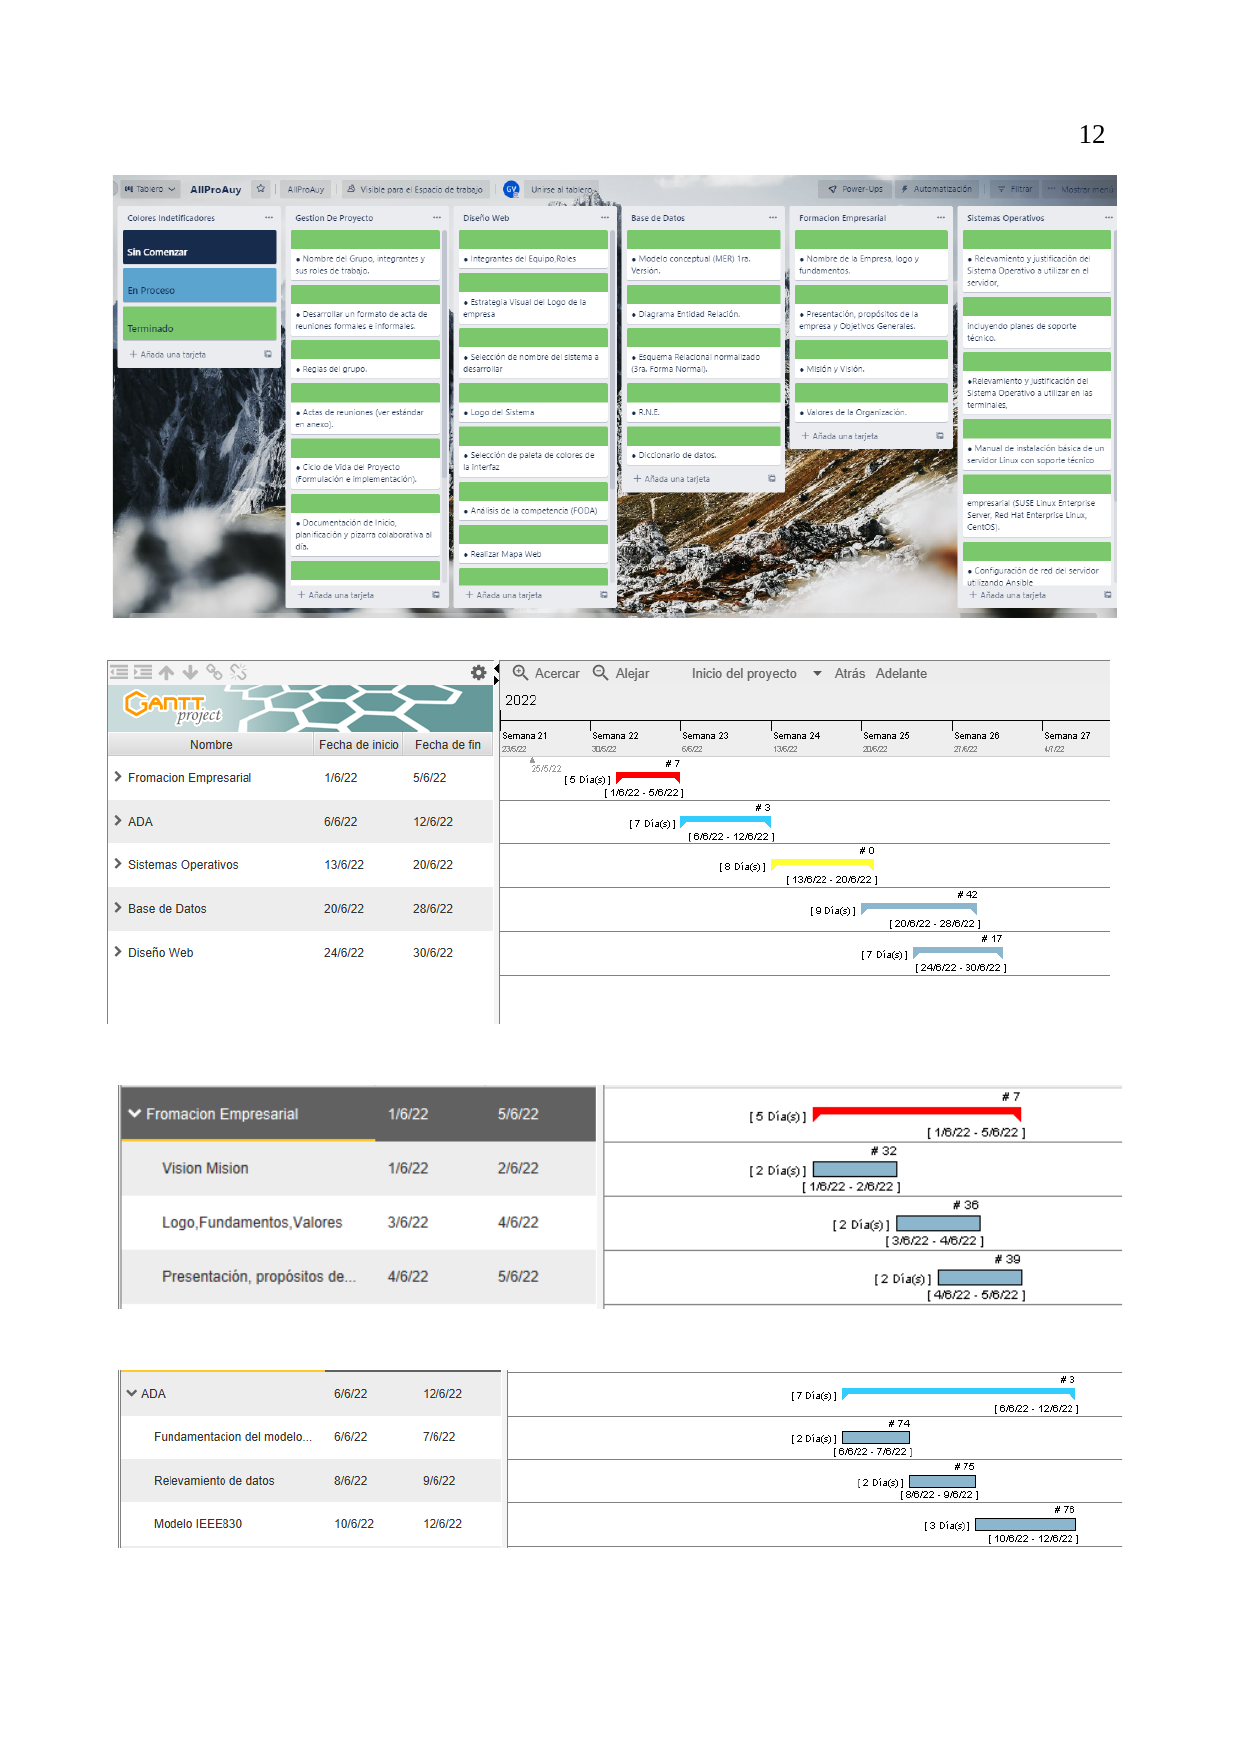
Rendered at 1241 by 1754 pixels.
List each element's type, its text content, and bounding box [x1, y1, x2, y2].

text 12 [118, 118, 1122, 149]
picture [118, 1085, 1123, 1309]
picture [112, 175, 1117, 618]
picture [118, 1370, 1123, 1548]
picture [106, 659, 1110, 1024]
